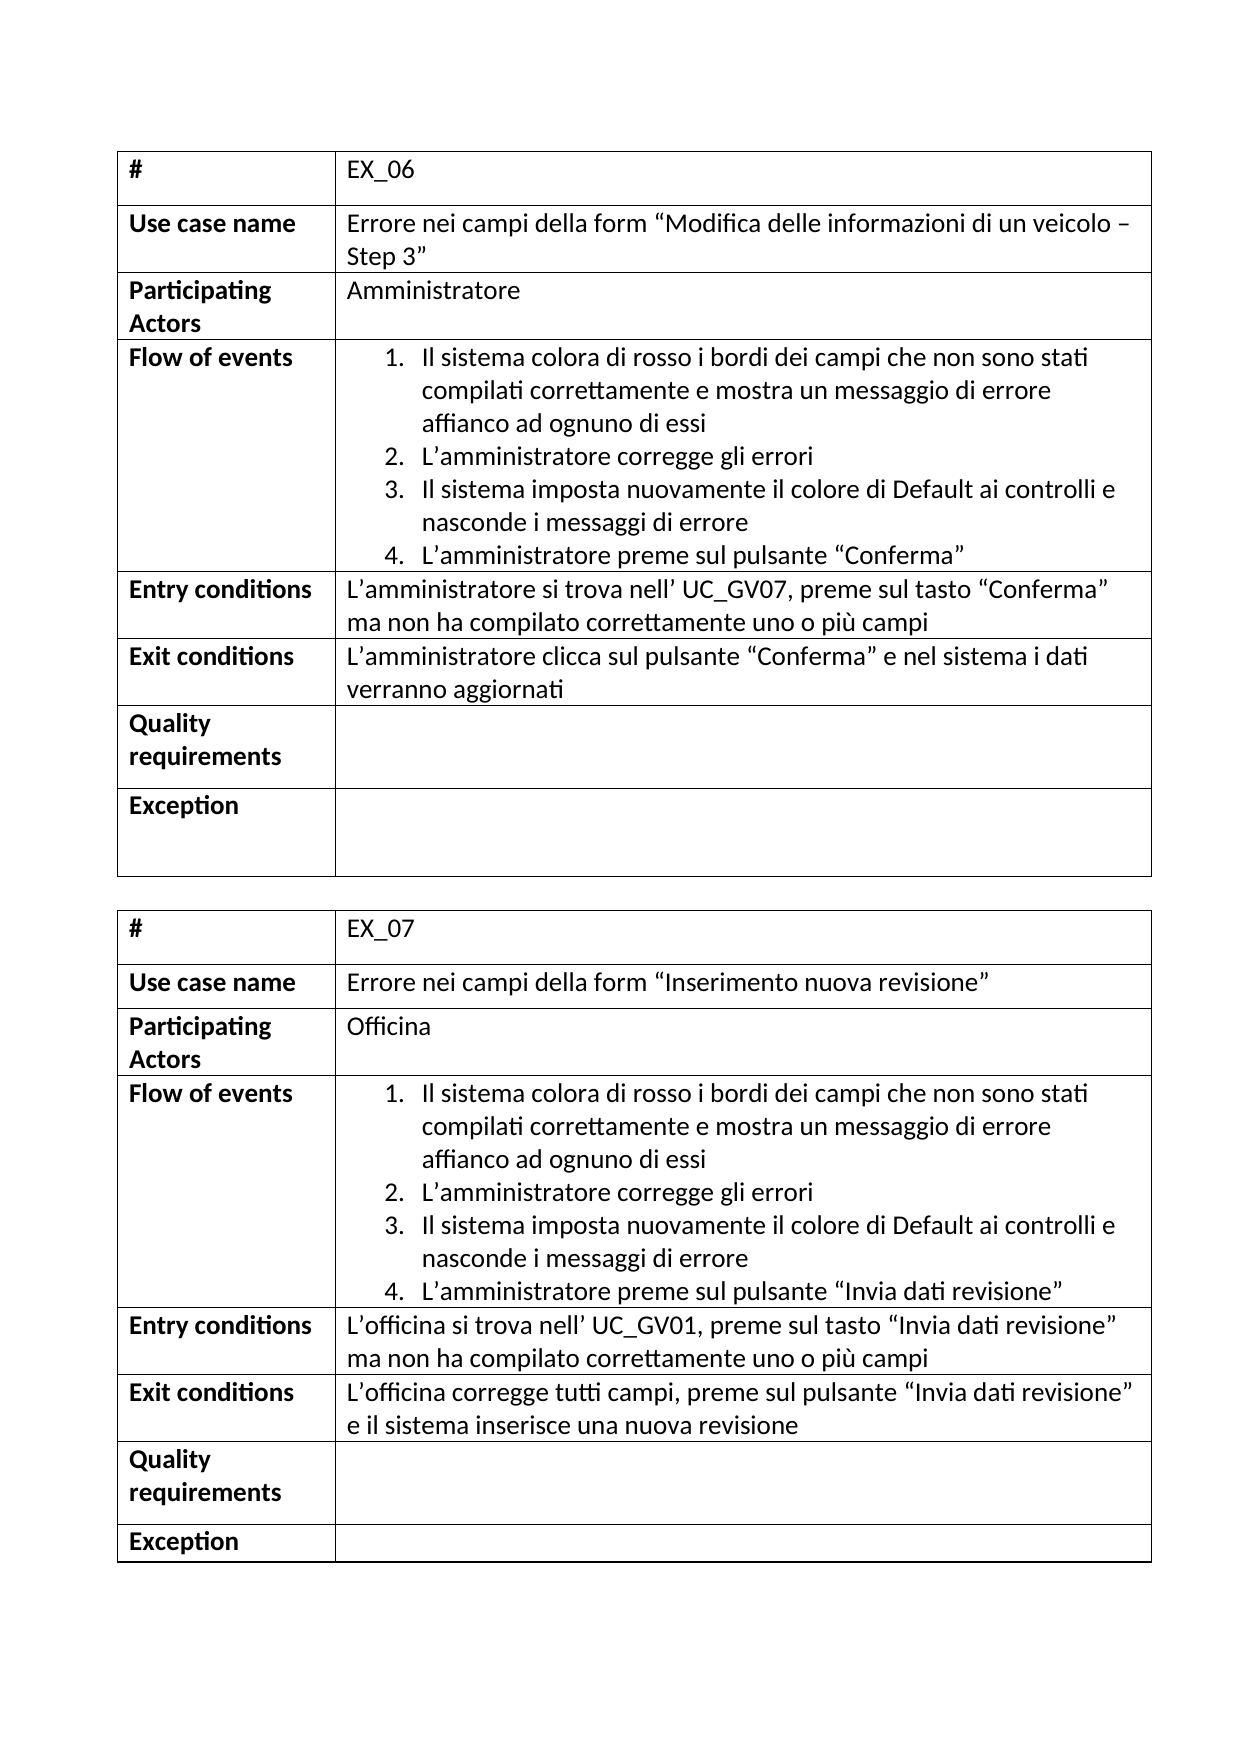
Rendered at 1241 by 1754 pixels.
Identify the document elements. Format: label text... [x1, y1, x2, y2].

table_cell Errore nei campi della form “Modifica delle informazioni di un veicolo – Step 3” [336, 206, 1151, 272]
table_cell Quality requirementsuq [118, 706, 335, 787]
table_cell [336, 789, 1151, 876]
table_cell Participating Actors [118, 273, 335, 339]
table_cell L’amministratore si trova nell’ UC_GV07, preme sul tasto “Conferma” ma non ha compilato correttamente uno o più campi [336, 572, 1151, 638]
table_cell [336, 706, 1151, 787]
table_cell Use case name [118, 965, 335, 1008]
table_header EX_07 [336, 911, 1151, 964]
table_cell Exit conditions [118, 1375, 335, 1441]
table_cell Amministratore [336, 273, 1151, 339]
table_cell Entry conditions [118, 572, 335, 638]
table_cell Quality requirementsuq [118, 1442, 335, 1523]
table_cell Il sistema colora di rosso i bordi dei campi che non sono stati compilati correttamente e mostra un messaggio di errore affianco ad ognuno di essi L’amministratore corregge gli errori Il sistema imposta nuovamente il colore di Default ai controlli e nasconde i messaggi di errore L’amministratore preme sul pulsante “Conferma” [336, 340, 1151, 571]
table_cell Exit conditions [118, 639, 335, 705]
table_cell Use case name [118, 206, 335, 272]
table_cell L’amministratore clicca sul pulsante “Conferma” e nel sistema i dati verranno aggiornati [336, 639, 1151, 705]
table_cell Il sistema colora di rosso i bordi dei campi che non sono stati compilati correttamente e mostra un messaggio di errore affianco ad ognuno di essi L’amministratore corregge gli errori Il sistema imposta nuovamente il colore di Default ai controlli e nasconde i messaggi di errore L’amministratore preme sul pulsante “Invia dati revisione” [336, 1076, 1151, 1307]
table_cell Officina [336, 1009, 1151, 1075]
table_header EX_06 [336, 152, 1151, 205]
table_cell [336, 1525, 1151, 1561]
table_cell Flow of events [118, 340, 335, 571]
table_header # [118, 152, 335, 205]
table_cell [336, 1442, 1151, 1523]
table_cell Errore nei campi della form “Inserimento nuova revisione” [336, 965, 1151, 1008]
table_cell Participating Actors [118, 1009, 335, 1075]
table_cell L’officina corregge tutti campi, preme sul pulsante “Invia dati revisione” e il sistema inserisce una nuova revisione [336, 1375, 1151, 1441]
table_cell Entry conditions [118, 1308, 335, 1374]
table_cell Exception [118, 789, 335, 876]
table_header # [118, 911, 335, 964]
table_cell Exception [118, 1525, 335, 1561]
table_cell Flow of events [118, 1076, 335, 1307]
table_cell L’officina si trova nell’ UC_GV01, preme sul tasto “Invia dati revisione” ma non ha compilato correttamente uno o più campi [336, 1308, 1151, 1374]
